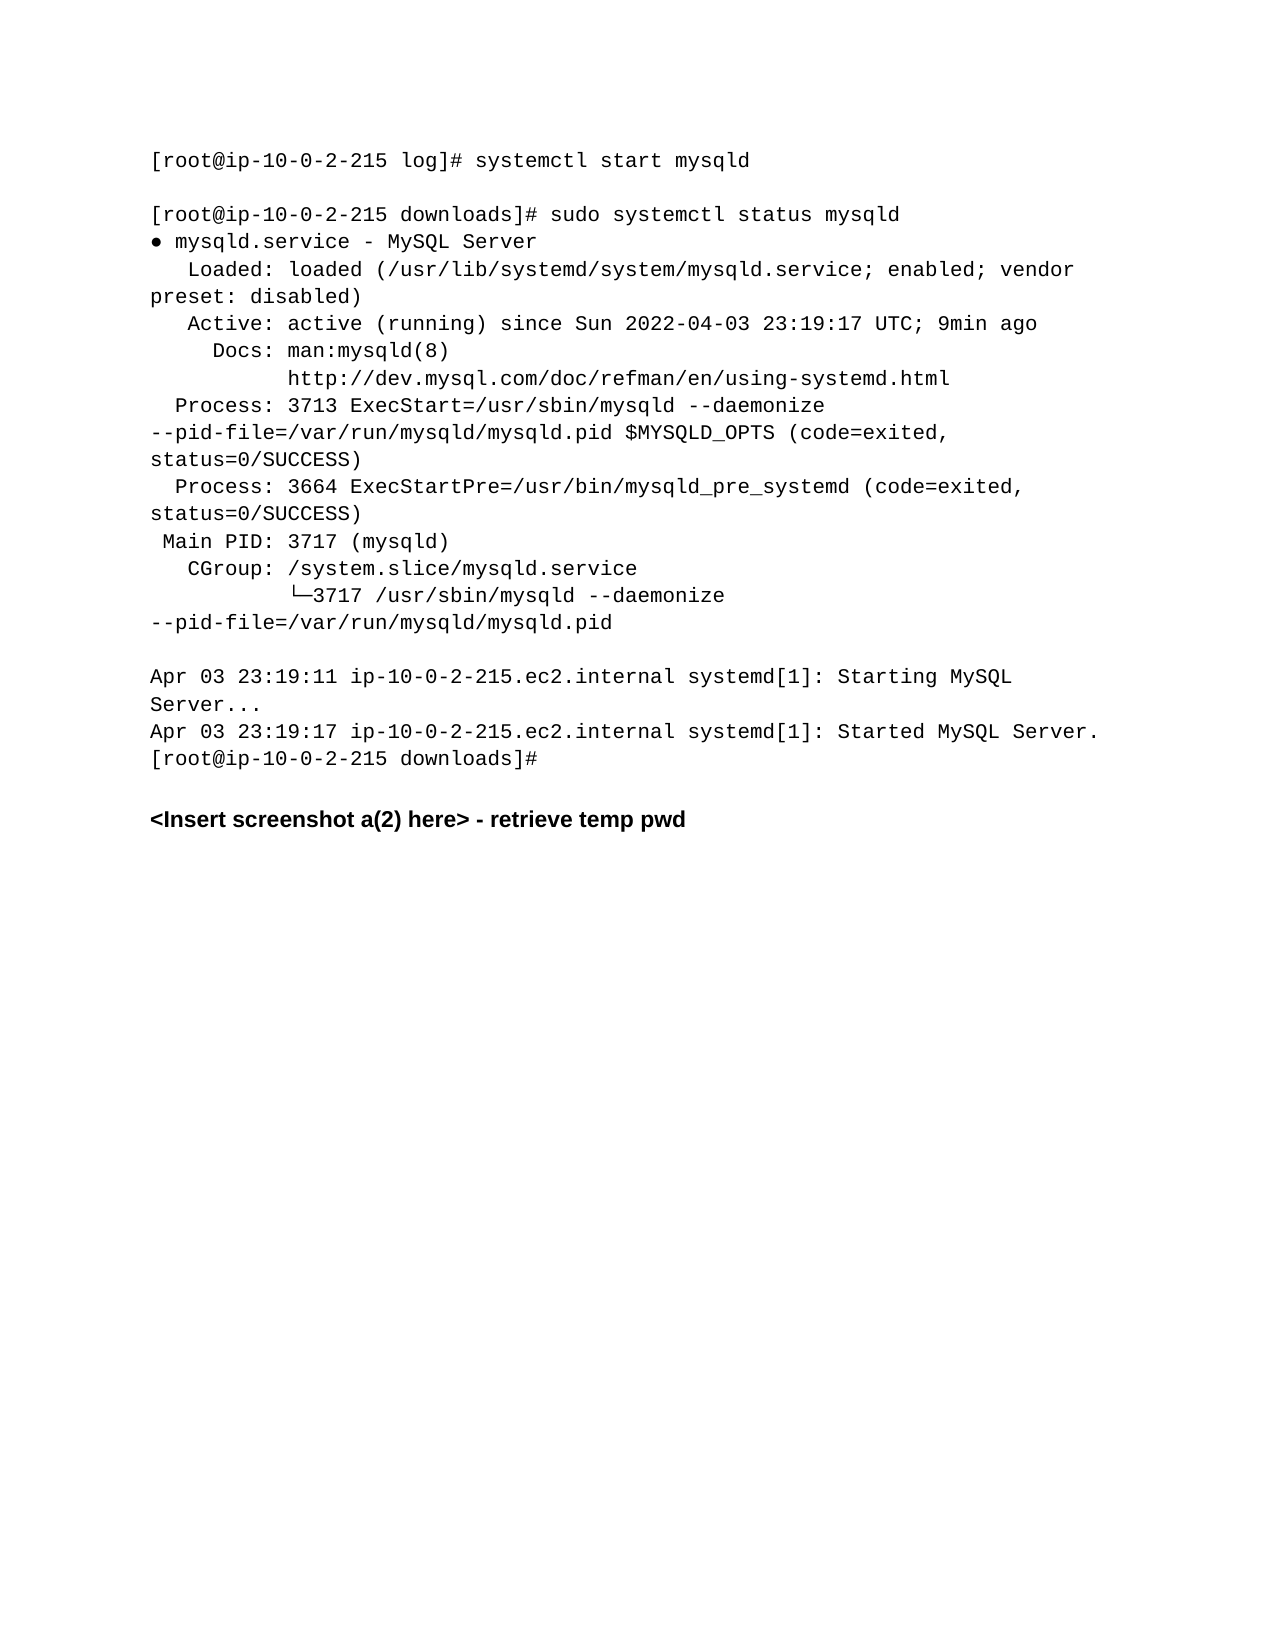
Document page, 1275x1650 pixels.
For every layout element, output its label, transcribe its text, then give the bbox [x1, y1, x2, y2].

text Process: 3713 ExecStart=/usr/sbin/mysqld --daemonize --pid-file=/var/run/mysqld/mysqld.pid $MYSQLD_OPTS (code=exited, status=0/SUCCESS) [150, 395, 1125, 473]
text http://dev.mysql.com/doc/refman/en/using-systemd.html [150, 367, 1125, 391]
text CGroup: /system.slice/mysqld.service [150, 558, 1125, 581]
text Main PID: 3717 (mysqld) [150, 531, 1125, 554]
text └─3717 /usr/sbin/mysqld --daemonize --pid-file=/var/run/mysqld/mysqld.pid [150, 585, 1125, 636]
text [root@ip-10-0-2-215 downloads]# sudo systemctl status mysqld [150, 204, 1125, 228]
text Docs: man:mysqld(8) [150, 340, 1125, 364]
text Active: active (running) since Sun 2022-04-03 23:19:17 UTC; 9min ago [150, 313, 1125, 337]
text Apr 03 23:19:17 ip-10-0-2-215.ec2.internal systemd[1]: Started MySQL Server. [150, 721, 1125, 744]
text <Insert screenshot a(2) here> - retrieve temp pwd [150, 806, 1125, 832]
text [root@ip-10-0-2-215 downloads]# [150, 748, 1125, 772]
text Loaded: loaded (/usr/lib/systemd/system/mysqld.service; enabled; vendor preset: disabled) [150, 259, 1125, 309]
text Process: 3664 ExecStartPre=/usr/bin/mysqld_pre_systemd (code=exited, status=0/SUCCESS) [150, 476, 1125, 527]
text Apr 03 23:19:11 ip-10-0-2-215.ec2.internal systemd[1]: Starting MySQL Server... [150, 667, 1125, 717]
text [root@ip-10-0-2-215 log]# systemctl start mysqld [150, 150, 1125, 174]
text ● mysqld.service - MySQL Server [150, 232, 1125, 255]
